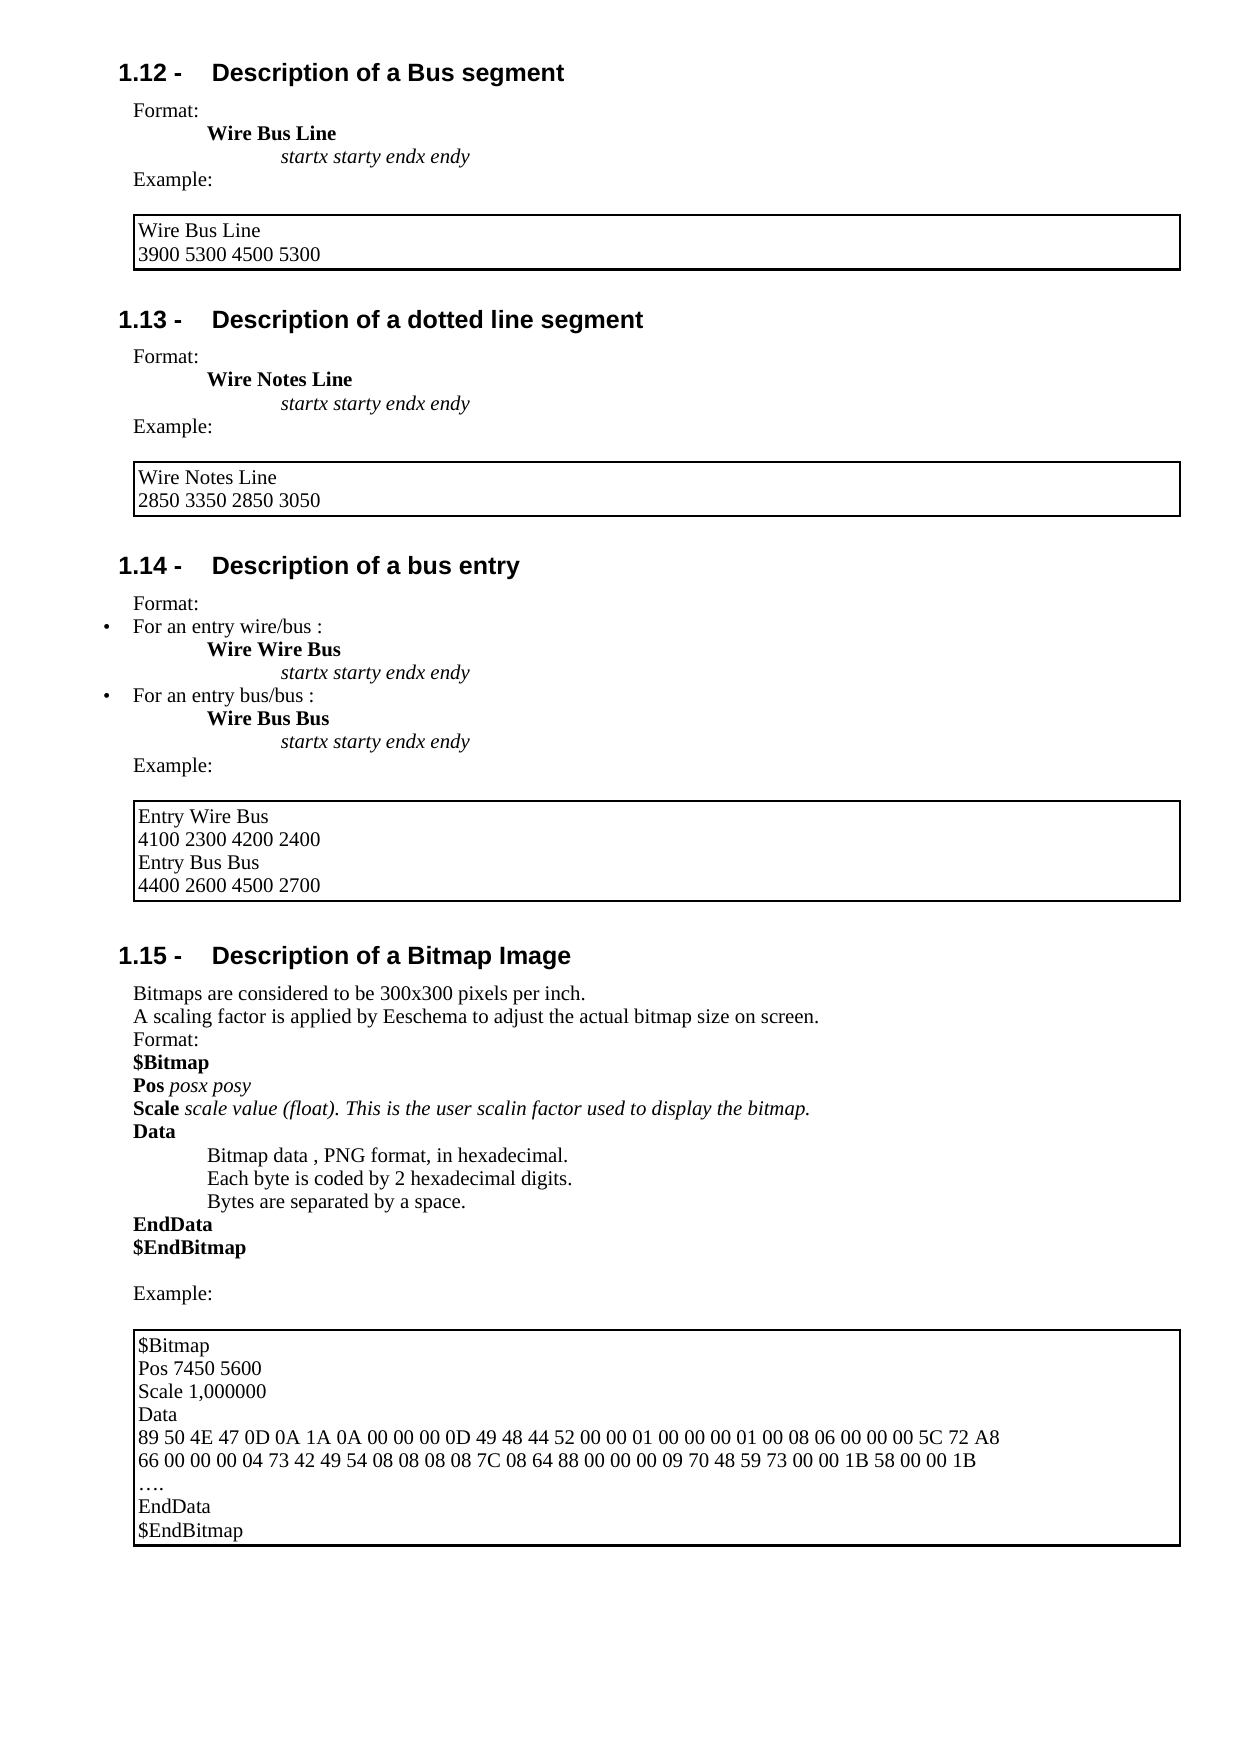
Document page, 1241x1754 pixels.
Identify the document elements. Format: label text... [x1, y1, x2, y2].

text Example: [133, 168, 1181, 191]
list For an entry bus/bus : [103, 684, 1181, 707]
text Data [133, 1120, 1181, 1143]
text Pos posx posy [133, 1074, 1181, 1097]
text $EndBitmap [135, 1513, 1179, 1544]
text EndData [135, 1490, 1179, 1513]
text Each byte is coded by 2 hexadecimal digits. [207, 1167, 1181, 1190]
text Bitmap data , PNG format, in hexadecimal. [207, 1143, 1181, 1167]
text Bitmaps are considered to be 300x300 pixels per inch. [133, 982, 1181, 1005]
list For an entry wire/bus : [103, 615, 1181, 638]
text $Bitmap [135, 1331, 1179, 1352]
text Entry Bus Bus [135, 846, 1179, 869]
text $EndBitmap [133, 1236, 1181, 1259]
text 4100 2300 4200 2400 [135, 823, 1179, 846]
text Format: [133, 345, 1181, 368]
text 2850 3350 2850 3050 [135, 484, 1179, 515]
text Wire Bus Bus [207, 707, 1181, 730]
text startx starty endx endy [281, 730, 1181, 753]
text EndData [133, 1213, 1181, 1236]
text startx starty endx endy [281, 661, 1181, 684]
text Format: [133, 592, 1181, 615]
text Wire Notes Line [135, 463, 1179, 484]
text Entry Wire Bus [135, 802, 1179, 823]
text Example: [133, 414, 1181, 438]
text Example: [133, 753, 1181, 777]
subtitle Description of a Bitmap Image [118, 942, 1181, 970]
text startx starty endx endy [281, 145, 1181, 168]
text 4400 2600 4500 2700 [135, 869, 1179, 900]
text 3900 5300 4500 5300 [135, 237, 1179, 268]
text Format: [133, 1028, 1181, 1051]
text A scaling factor is applied by Eeschema to adjust the actual bitmap size on screen. [133, 1005, 1181, 1028]
text 66 00 00 00 04 73 42 49 54 08 08 08 08 7C 08 64 88 00 00 00 09 70 48 59 73 00 00 1B 58 00 00 1B [135, 1444, 1179, 1467]
text Scale scale value (float). This is the user scalin factor used to display the bitmap. [133, 1097, 1181, 1120]
text …. [135, 1467, 1179, 1490]
text $Bitmap [133, 1051, 1181, 1074]
text Format: [133, 99, 1181, 122]
text Wire Wire Bus [207, 638, 1181, 661]
text Wire Bus Line [135, 216, 1179, 237]
text Example: [133, 1282, 1181, 1305]
text Data [135, 1398, 1179, 1421]
text startx starty endx endy [281, 391, 1181, 414]
text 89 50 4E 47 0D 0A 1A 0A 00 00 00 0D 49 48 44 52 00 00 01 00 00 00 01 00 08 06 00 00 00 5C 72 A8 [135, 1421, 1179, 1444]
text Bytes are separated by a space. [207, 1190, 1181, 1213]
subtitle Description of a Bus segment [118, 59, 1181, 87]
text Wire Bus Line [207, 122, 1181, 145]
text Pos 7450 5600 [135, 1352, 1179, 1375]
text Scale 1,000000 [135, 1375, 1179, 1398]
subtitle Description of a dotted line segment [118, 306, 1181, 333]
text Wire Notes Line [207, 368, 1181, 391]
subtitle Description of a bus entry [118, 552, 1181, 580]
